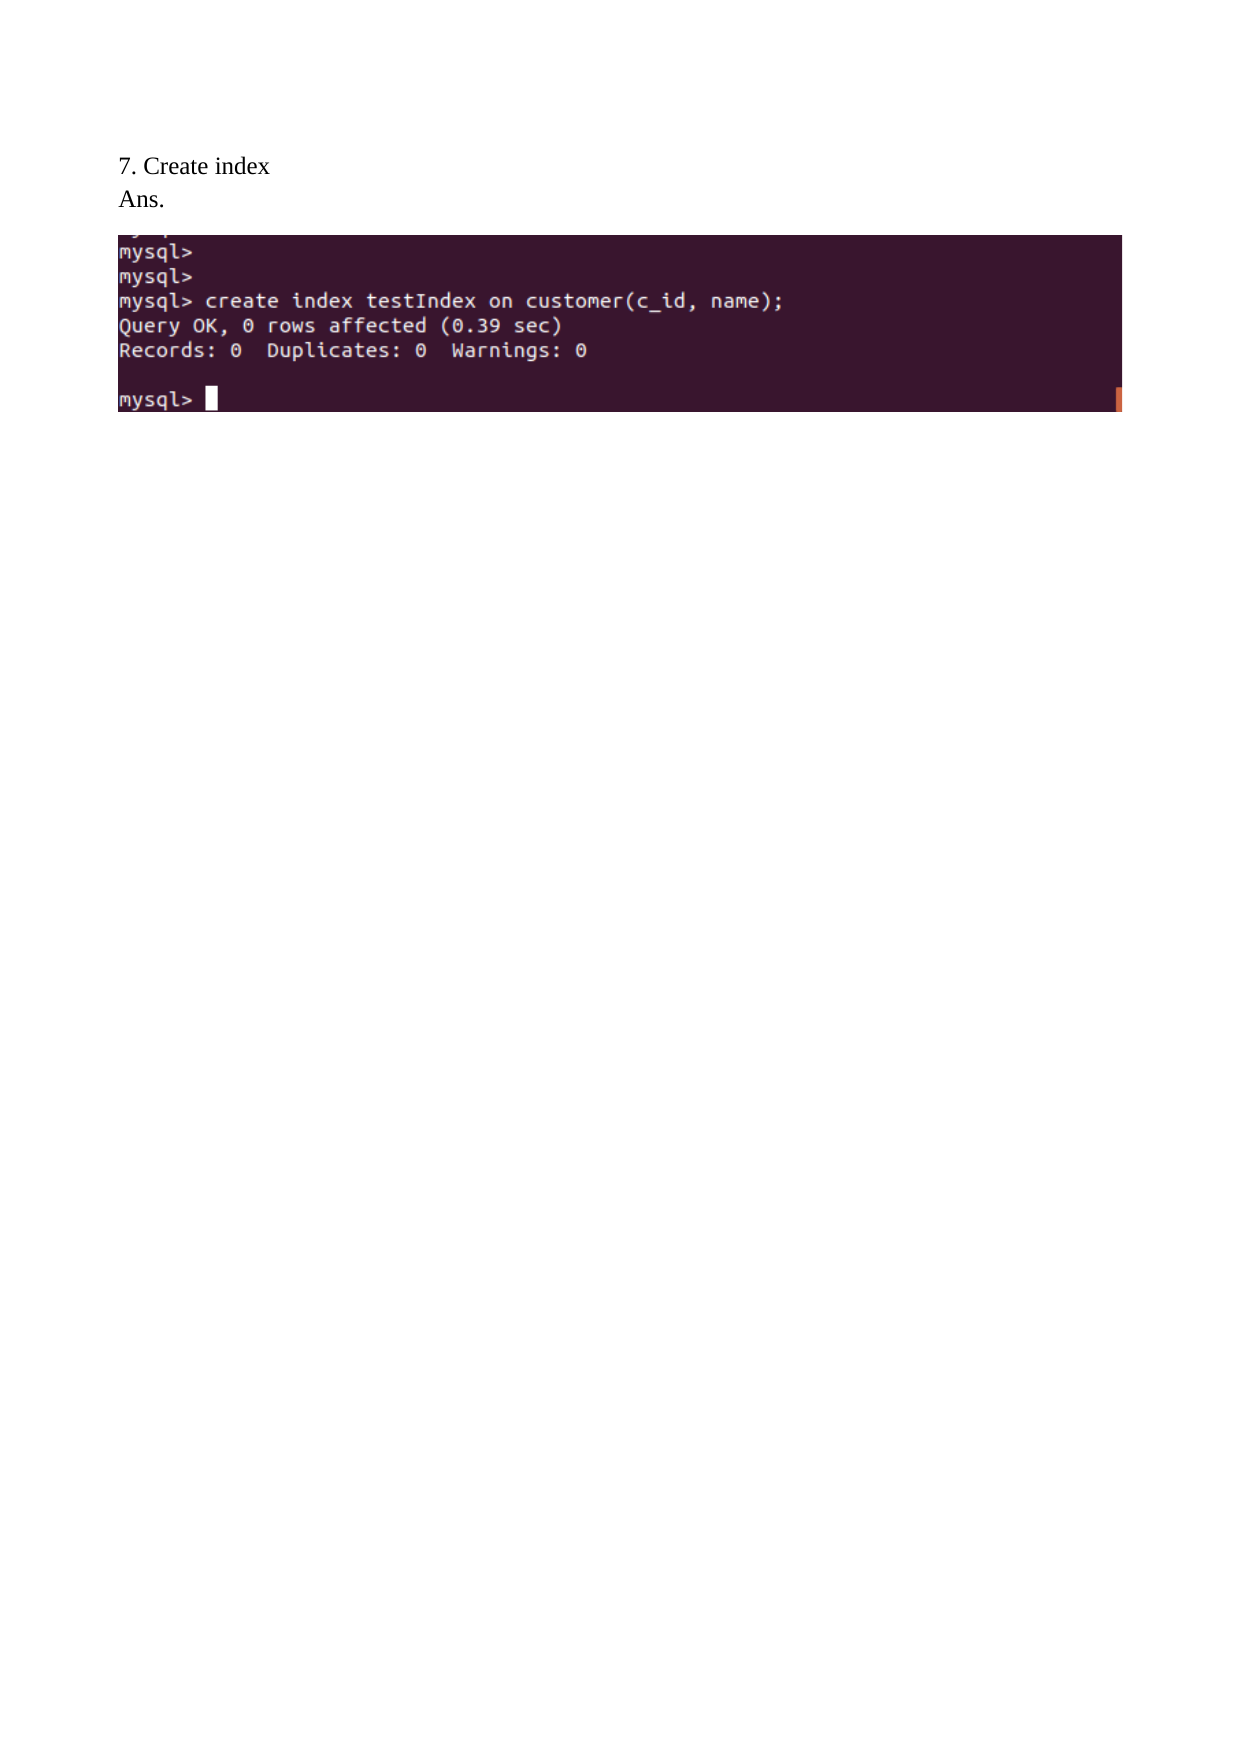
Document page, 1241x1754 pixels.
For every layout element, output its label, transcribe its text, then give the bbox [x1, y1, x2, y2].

text 7. Create index [118, 151, 1122, 180]
picture [118, 235, 1123, 412]
text Ans. [118, 184, 1122, 213]
